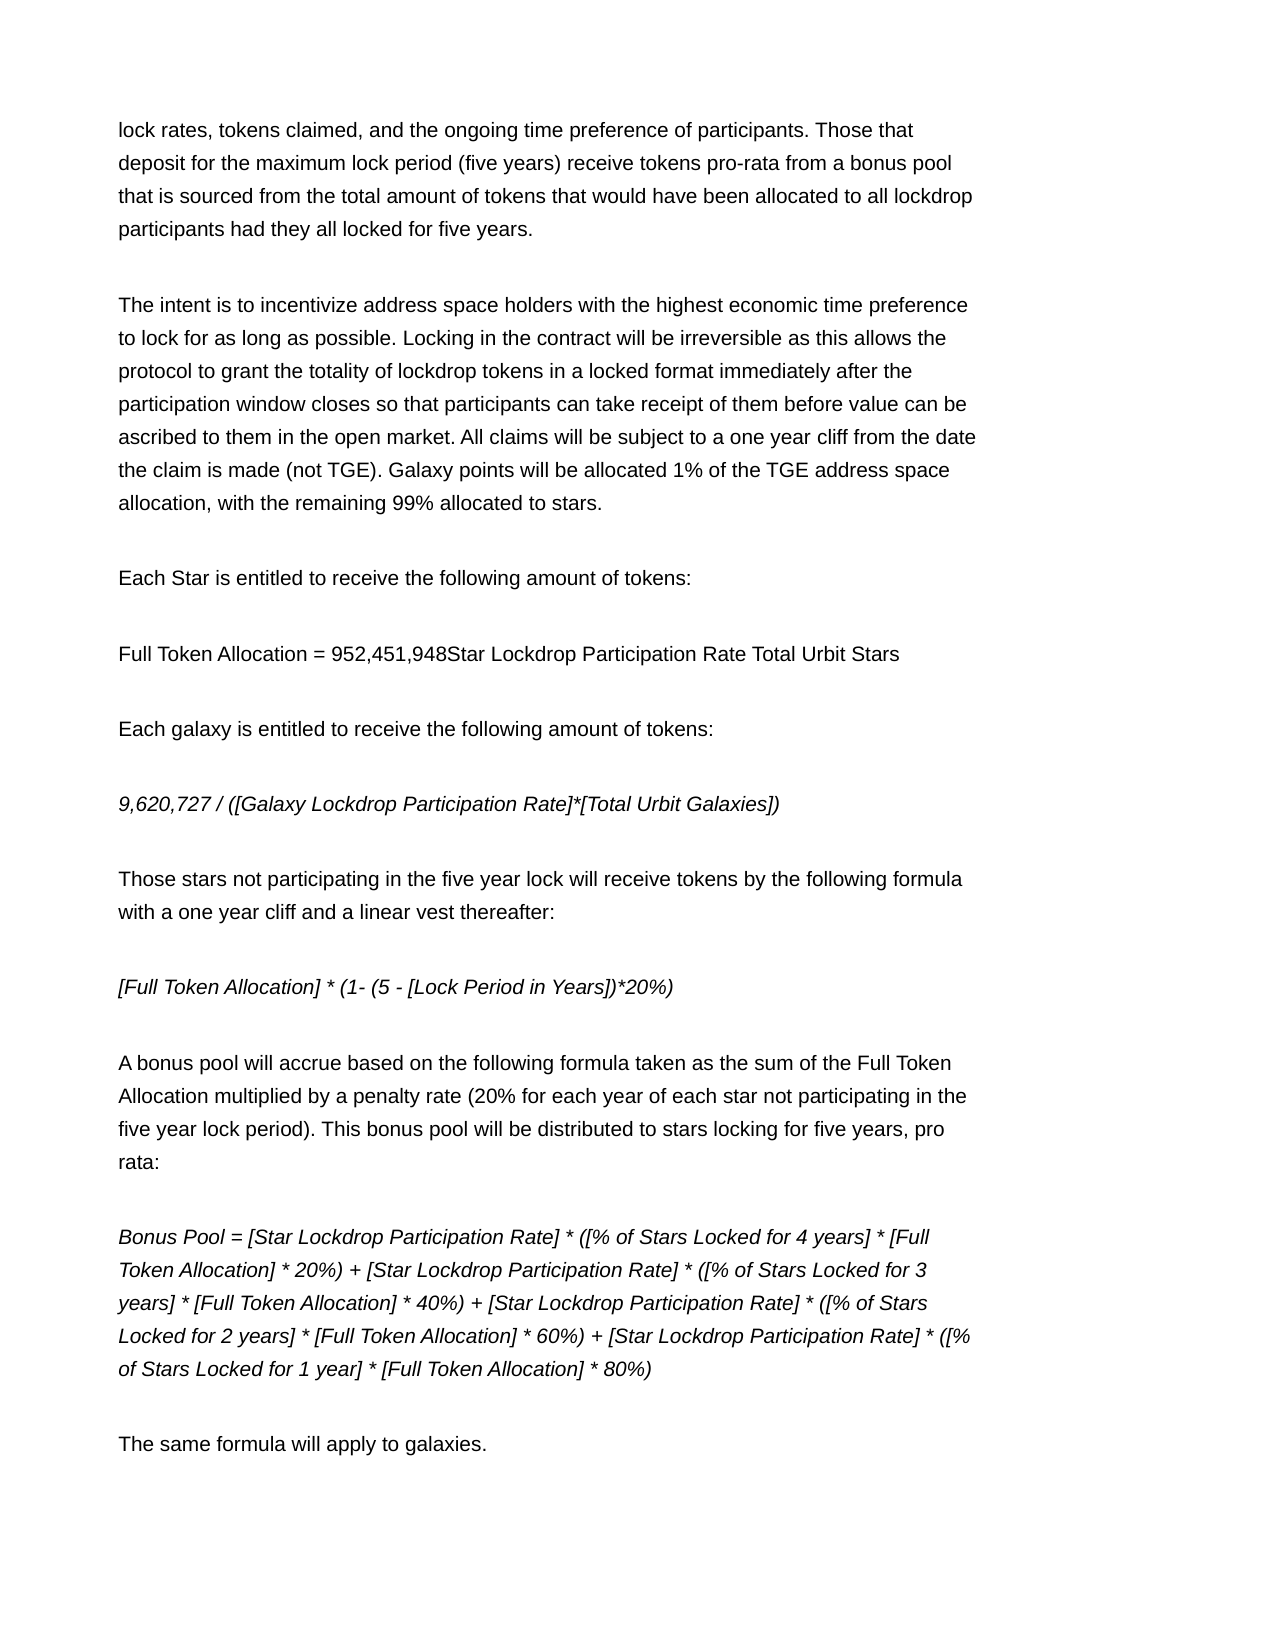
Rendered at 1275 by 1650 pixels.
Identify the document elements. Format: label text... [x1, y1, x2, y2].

text 9,620,727 / ([Galaxy Lockdrop Participation Rate]*[Total Urbit Galaxies]) [118, 792, 980, 816]
text Those stars not participating in the five year lock will receive tokens by the following formula with a one year cliff and a linear vest thereafter: [118, 867, 980, 924]
text A bonus pool will accrue based on the following formula taken as the sum of the Full Token Allocation multiplied by a penalty rate (20% for each year of each star not participating in the five year lock period). This bonus pool will be distributed to stars locking for five years, pro rata: [118, 1050, 980, 1173]
text Bonus Pool = [Star Lockdrop Participation Rate] * ([% of Stars Locked for 4 years] * [Full Token Allocation] * 20%) + [Star Lockdrop Participation Rate] * ([% of Stars Locked for 3 years] * [Full Token Allocation] * 40%) + [Star Lockdrop Participation Rate] * ([% of Stars Locked for 2 years] * [Full Token Allocation] * 60%) + [Star Lockdrop Participation Rate] * ([% of Stars Locked for 1 year] * [Full Token Allocation] * 80%) [118, 1225, 980, 1381]
text The intent is to incentivize address space holders with the highest economic time preference to lock for as long as possible. Locking in the contract will be irreversible as this allows the protocol to grant the totality of lockdrop tokens in a locked format immediately after the participation window closes so that participants can take receipt of them before value can be ascribed to them in the open market. All claims will be subject to a one year cliff from the date the claim is made (not TGE). Galaxy points will be allocated 1% of the TGE address space allocation, with the remaining 99% allocated to stars. [118, 292, 980, 515]
text Each galaxy is entitled to receive the following amount of tokens: [118, 717, 980, 741]
text Full Token Allocation = 952,451,948Star Lockdrop Participation Rate Total Urbit Stars [118, 641, 980, 665]
text lock rates, tokens claimed, and the ongoing time preference of participants. Those that deposit for the maximum lock period (five years) receive tokens pro-rata from a bonus pool that is sourced from the total amount of tokens that would have been allocated to all lockdrop participants had they all locked for five years. [118, 118, 980, 241]
text Each Star is entitled to receive the following amount of tokens: [118, 566, 980, 590]
text [Full Token Allocation] * (1- (5 - [Lock Period in Years])*20%) [118, 975, 980, 999]
text The same formula will apply to galaxies. [118, 1432, 980, 1456]
